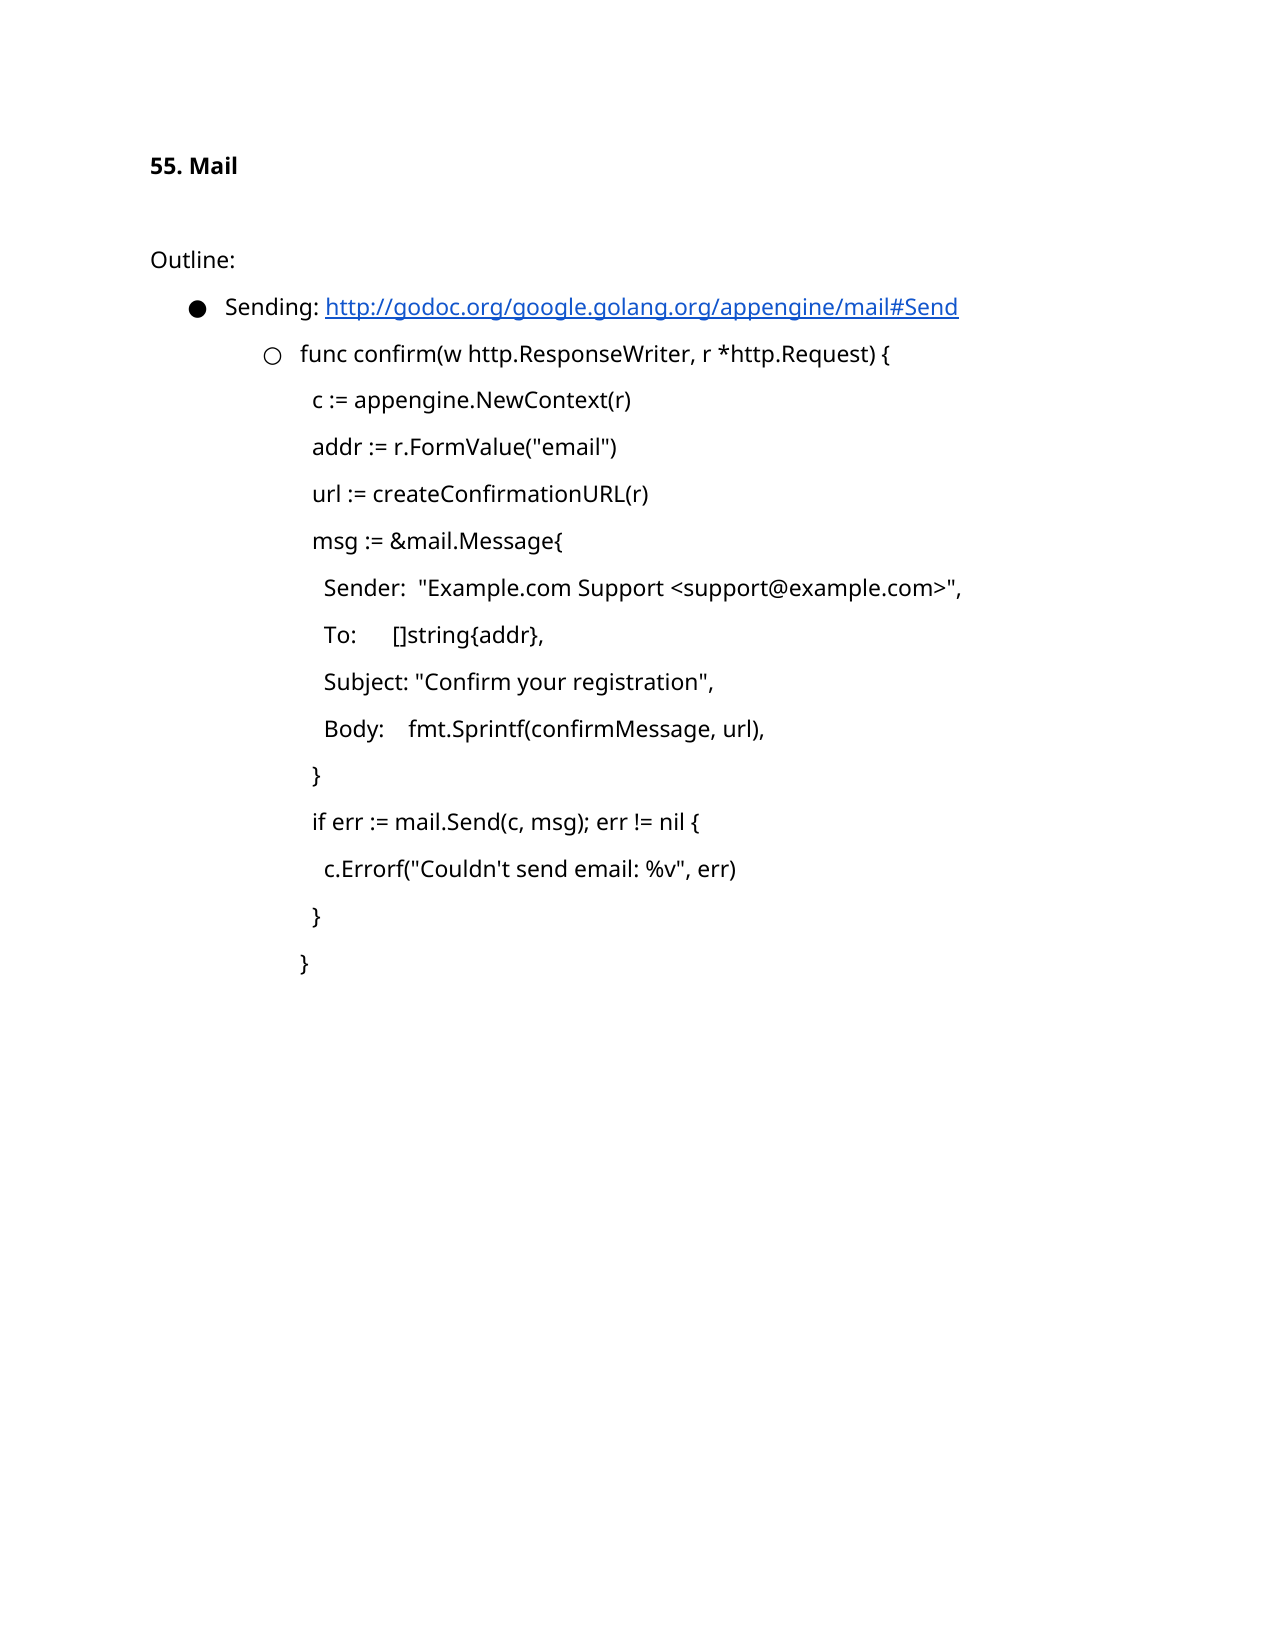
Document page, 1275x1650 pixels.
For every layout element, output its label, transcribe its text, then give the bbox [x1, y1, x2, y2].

text 55. Mail [150, 150, 1125, 181]
list Sending: http://godoc.org/google.golang.org/appengine/mail#Send [187, 291, 1125, 322]
text Outline: [150, 244, 1125, 275]
list func confirm(w http.ResponseWriter, r *http.Request) { c := appengine.NewContext(r) addr := r.FormValue("email") url := createConfirmationURL(r) msg := &mail.Message{ Sender: "Example.com Support <support@example.com>", To: []string{addr}, Subject: "Confirm your registration", Body: fmt.Sprintf(confirmMessage, url), } if err := mail.Send(c, msg); err != nil { c.Errorf("Couldn't send email: %v", err) } } [262, 337, 1125, 978]
